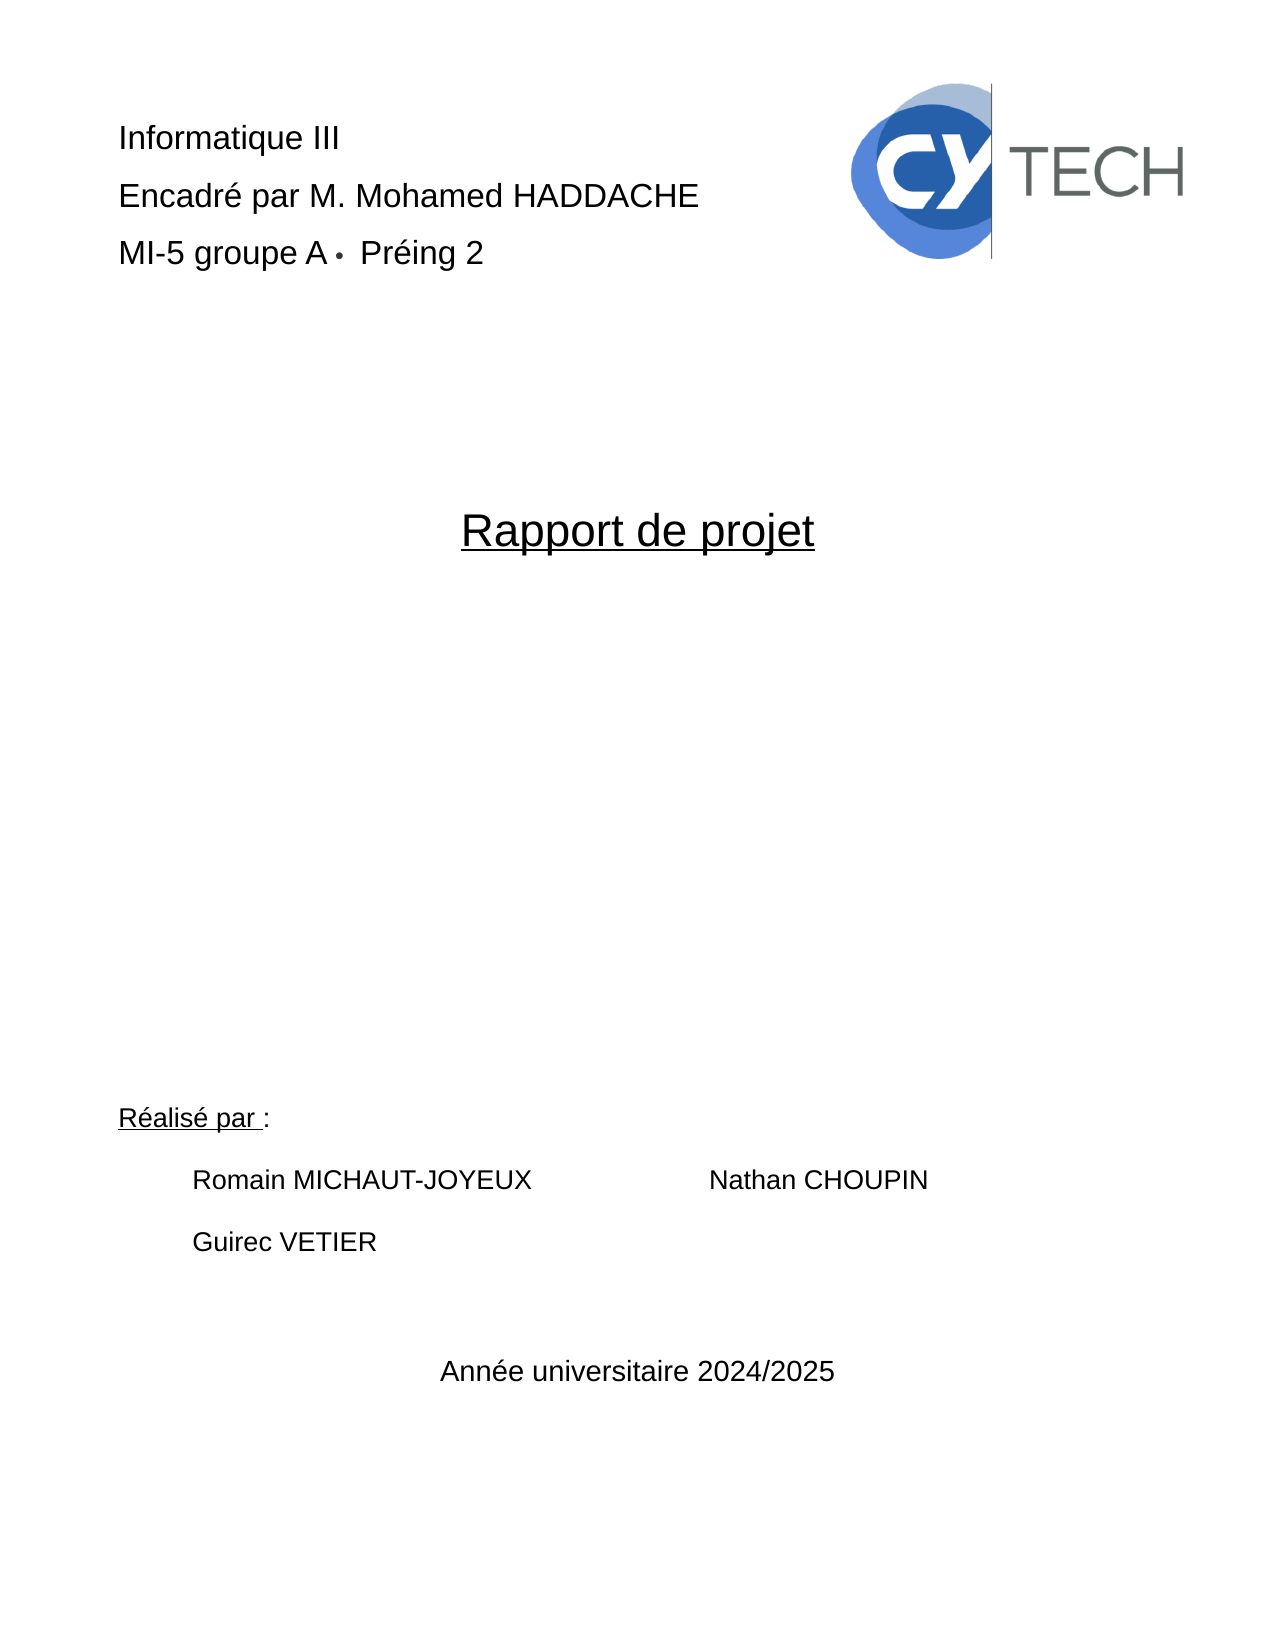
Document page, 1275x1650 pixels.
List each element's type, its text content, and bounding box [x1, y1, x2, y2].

picture [845, 80, 1183, 259]
text Romain MICHAUT-JOYEUX Nathan CHOUPIN [118, 1164, 1157, 1195]
text Année universitaire 2024/2025 [118, 1354, 1157, 1387]
text Guirec VETIER [118, 1226, 1157, 1258]
text MI-5 groupe A • Préing 2 [118, 233, 1157, 272]
text Réalisé par : [118, 1102, 1157, 1133]
subtitle Rapport de projet [118, 503, 1157, 556]
text Informatique III [118, 118, 845, 157]
text Encadré par M. Mohamed HADDACHE [118, 176, 845, 214]
